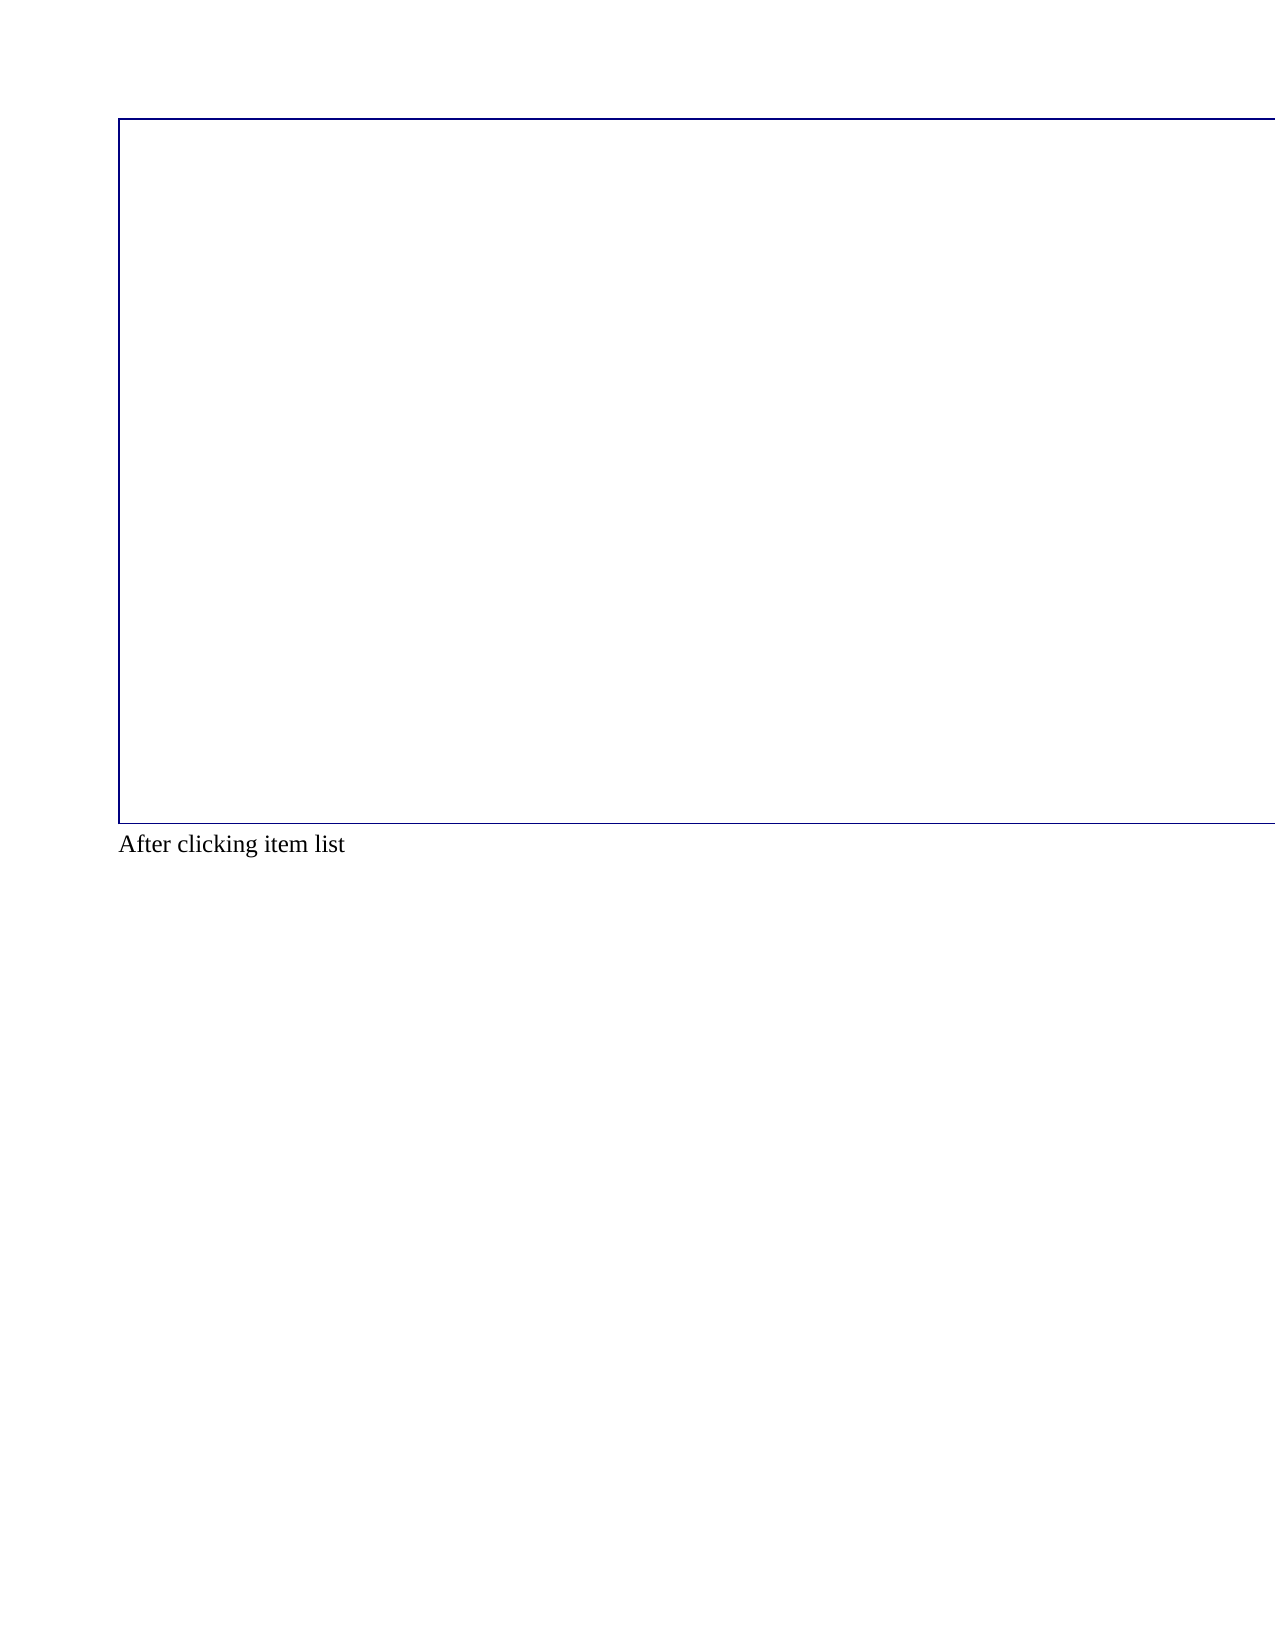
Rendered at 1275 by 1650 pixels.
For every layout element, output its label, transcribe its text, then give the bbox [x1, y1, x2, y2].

text After clicking item list [118, 829, 1157, 857]
